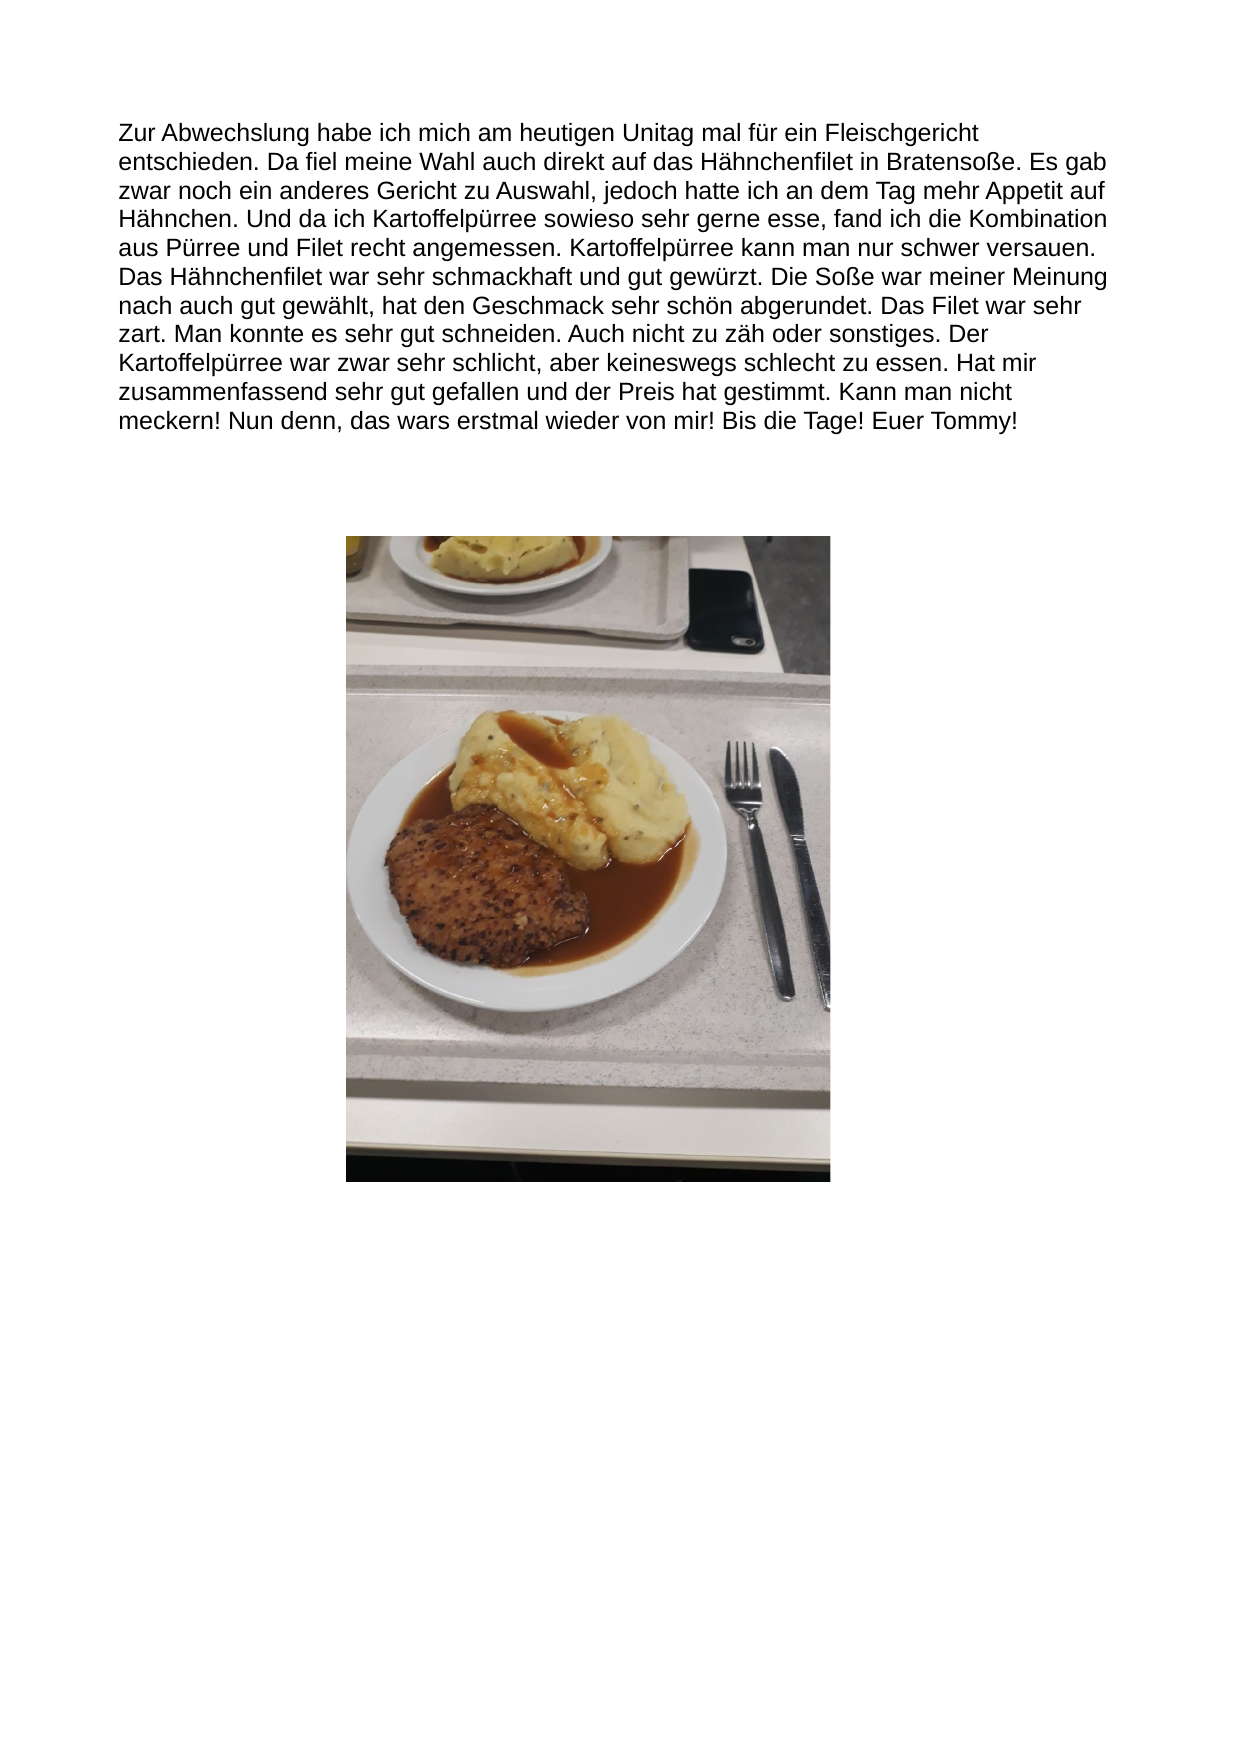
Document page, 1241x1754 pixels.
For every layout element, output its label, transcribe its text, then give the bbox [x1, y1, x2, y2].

picture [346, 536, 831, 1182]
text Zur Abwechslung habe ich mich am heutigen Unitag mal für ein Fleischgericht entschieden. Da fiel meine Wahl auch direkt auf das Hähnchenfilet in Bratensoße. Es gab zwar noch ein anderes Gericht zu Auswahl, jedoch hatte ich an dem Tag mehr Appetit auf Hähnchen. Und da ich Kartoffelpürree sowieso sehr gerne esse, fand ich die Kombination aus Pürree und Filet recht angemessen. Kartoffelpürree kann man nur schwer versauen. Das Hähnchenfilet war sehr schmackhaft und gut gewürzt. Die Soße war meiner Meinung nach auch gut gewählt, hat den Geschmack sehr schön abgerundet. Das Filet war sehr zart. Man konnte es sehr gut schneiden. Auch nicht zu zäh oder sonstiges. Der Kartoffelpürree war zwar sehr schlicht, aber keineswegs schlecht zu essen. Hat mir zusammenfassend sehr gut gefallen und der Preis hat gestimmt. Kann man nicht meckern! Nun denn, das wars erstmal wieder von mir! Bis die Tage! Euer Tommy! [118, 118, 1122, 434]
